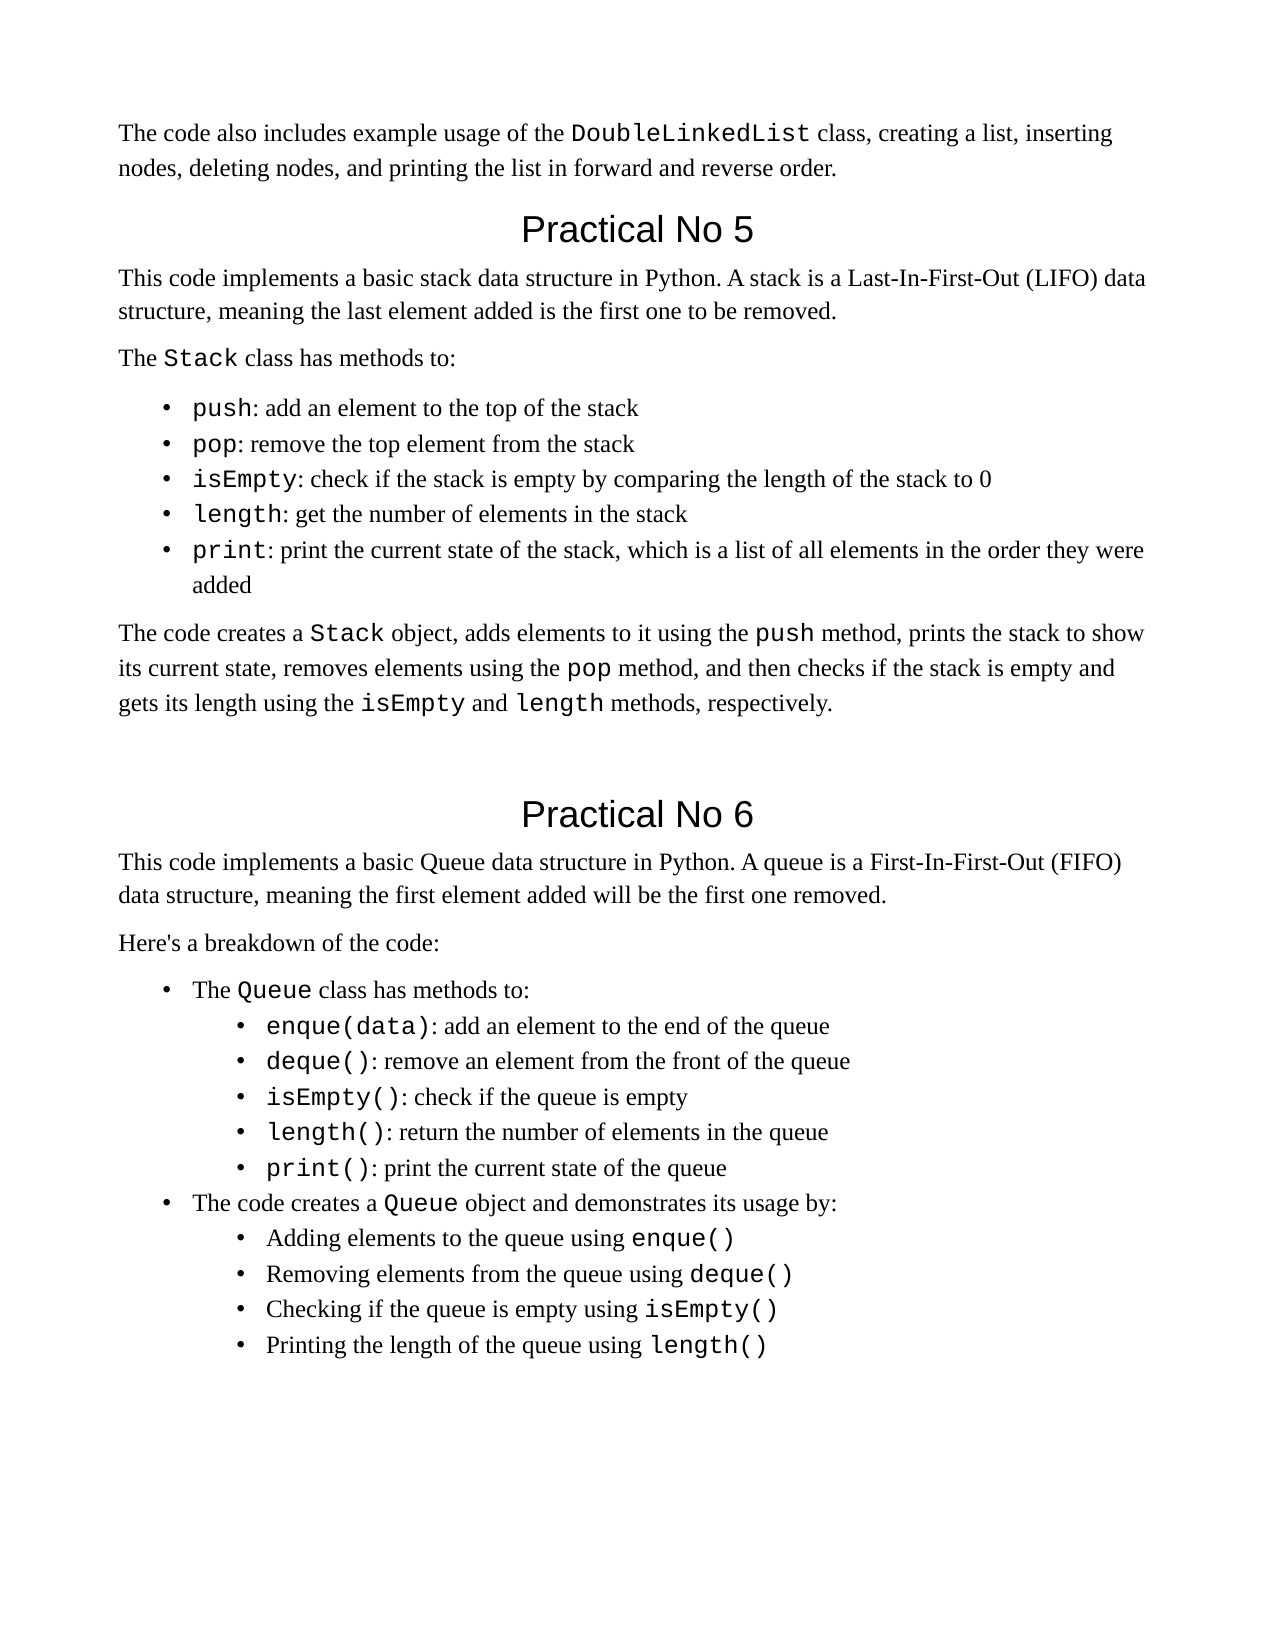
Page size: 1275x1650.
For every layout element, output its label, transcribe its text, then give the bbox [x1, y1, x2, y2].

text The code also includes example usage of the DoubleLinkedList class, creating a list, inserting nodes, deleting nodes, and printing the list in forward and reverse order. [118, 118, 1157, 182]
subtitle Practical No 5 [118, 207, 1157, 250]
list Adding elements to the queue using enque() [236, 1223, 1157, 1254]
list length: get the number of elements in the stack [162, 499, 1157, 530]
text This code implements a basic stack data structure in Python. A stack is a Last-In-First-Out (LIFO) data structure, meaning the last element added is the first one to be removed. [118, 263, 1157, 324]
list Printing the length of the queue using length() [236, 1330, 1157, 1361]
text The code creates a Stack object, adds elements to it using the push method, prints the stack to show its current state, removes elements using the pop method, and then checks if the stack is empty and gets its length using the isEmpty and length methods, respectively. [118, 618, 1157, 719]
list print: print the current state of the stack, which is a list of all elements in the order they were added [162, 535, 1157, 599]
list The Queue class has methods to: [162, 976, 1157, 1006]
text Here's a breakdown of the code: [118, 928, 1157, 957]
subtitle Practical No 6 [118, 792, 1157, 835]
list Removing elements from the queue using deque() [236, 1259, 1157, 1290]
list push: add an element to the top of the stack [162, 393, 1157, 424]
list enque(data): add an element to the end of the queue [236, 1011, 1157, 1042]
list The code creates a Queue object and demonstrates its usage by: [162, 1188, 1157, 1219]
list isEmpty(): check if the queue is empty [236, 1082, 1157, 1113]
list isEmpty: check if the stack is empty by comparing the length of the stack to 0 [162, 464, 1157, 495]
list deque(): remove an element from the front of the queue [236, 1046, 1157, 1077]
list length(): return the number of elements in the queue [236, 1117, 1157, 1148]
list Checking if the queue is empty using isEmpty() [236, 1294, 1157, 1325]
text The Stack class has methods to: [118, 343, 1157, 374]
list print(): print the current state of the queue [236, 1153, 1157, 1183]
text This code implements a basic Queue data structure in Python. A queue is a First-In-First-Out (FIFO) data structure, meaning the first element added will be the first one removed. [118, 847, 1157, 909]
list pop: remove the top element from the stack [162, 429, 1157, 459]
